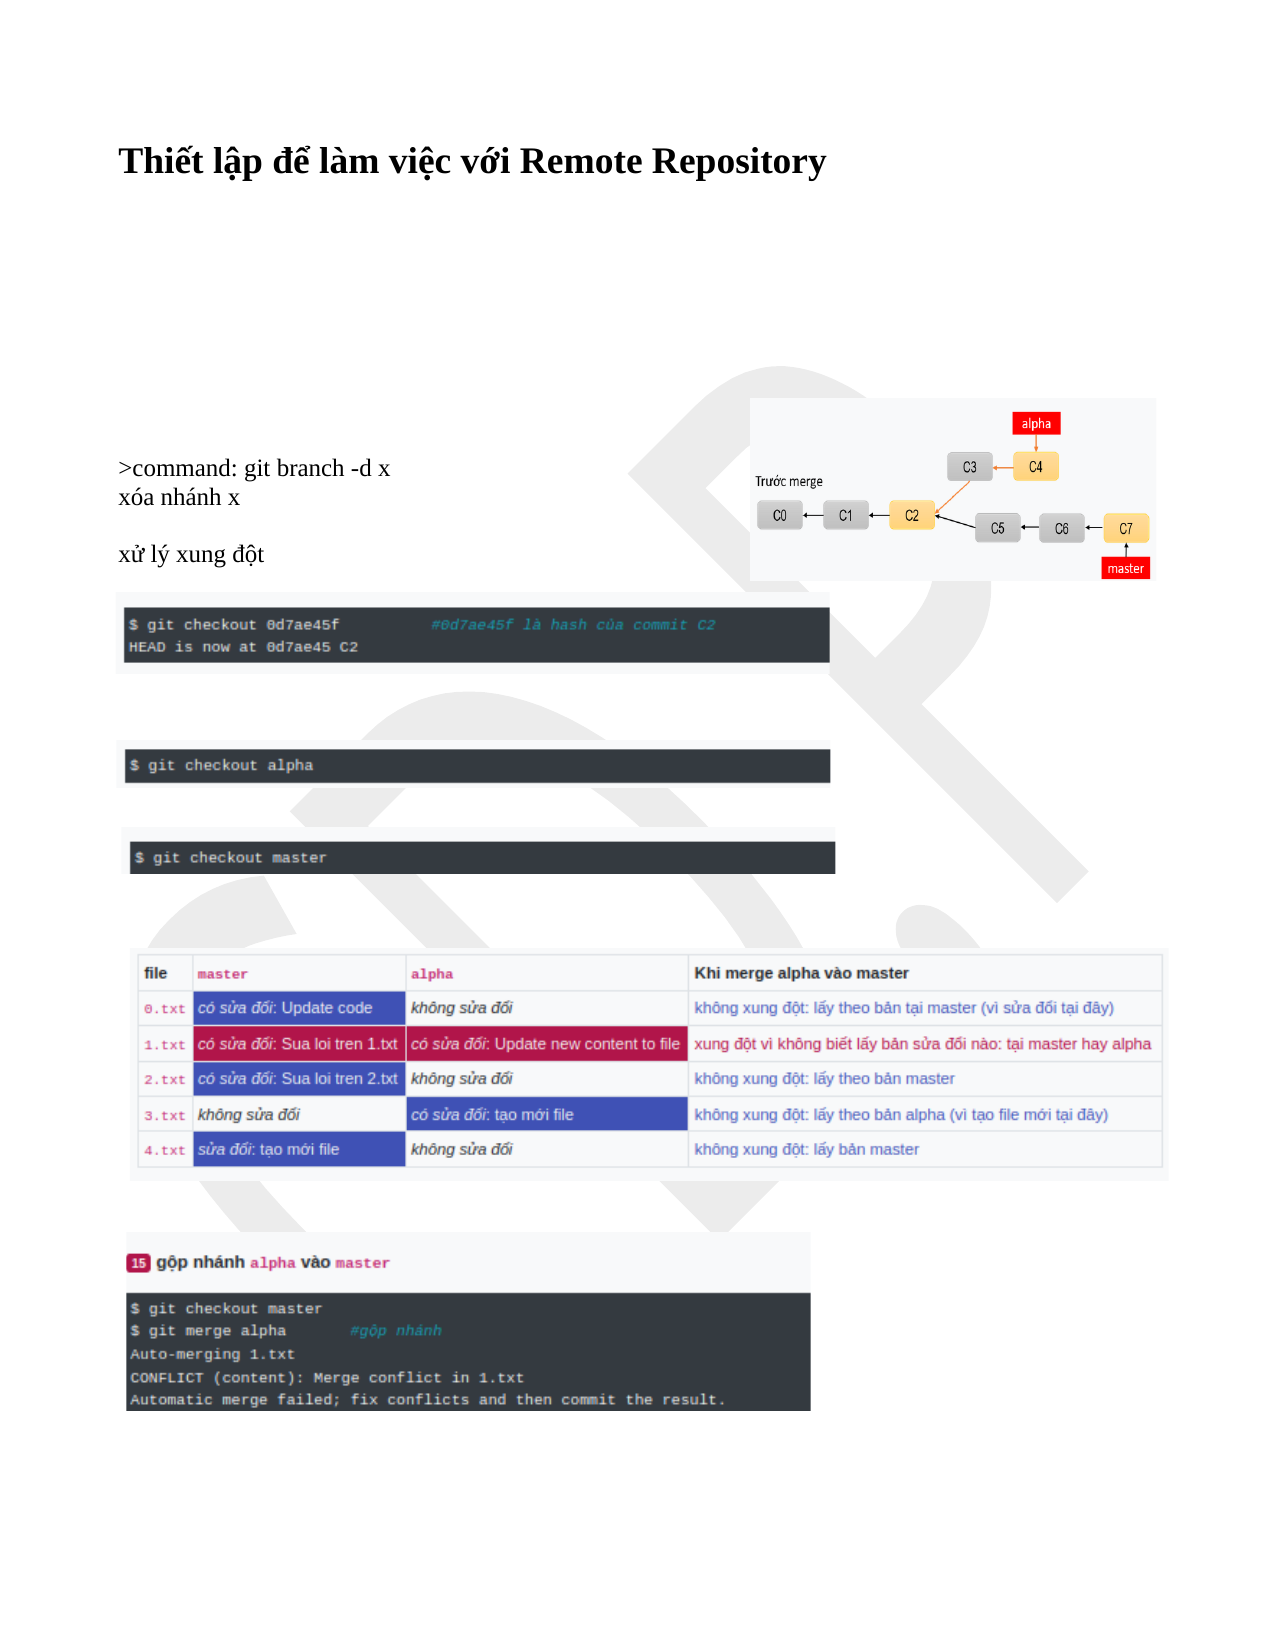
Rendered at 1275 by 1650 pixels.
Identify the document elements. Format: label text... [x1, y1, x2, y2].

text >command: git branch -d x [118, 453, 647, 482]
text [713, 453, 750, 482]
text xóa nhánh x [118, 482, 663, 511]
text [707, 482, 750, 511]
picture [115, 592, 830, 674]
picture [121, 827, 836, 874]
picture [750, 398, 1157, 581]
picture [129, 948, 1169, 1181]
picture [116, 740, 831, 788]
text xử lý xung đột [118, 539, 720, 568]
picture [126, 1232, 811, 1411]
